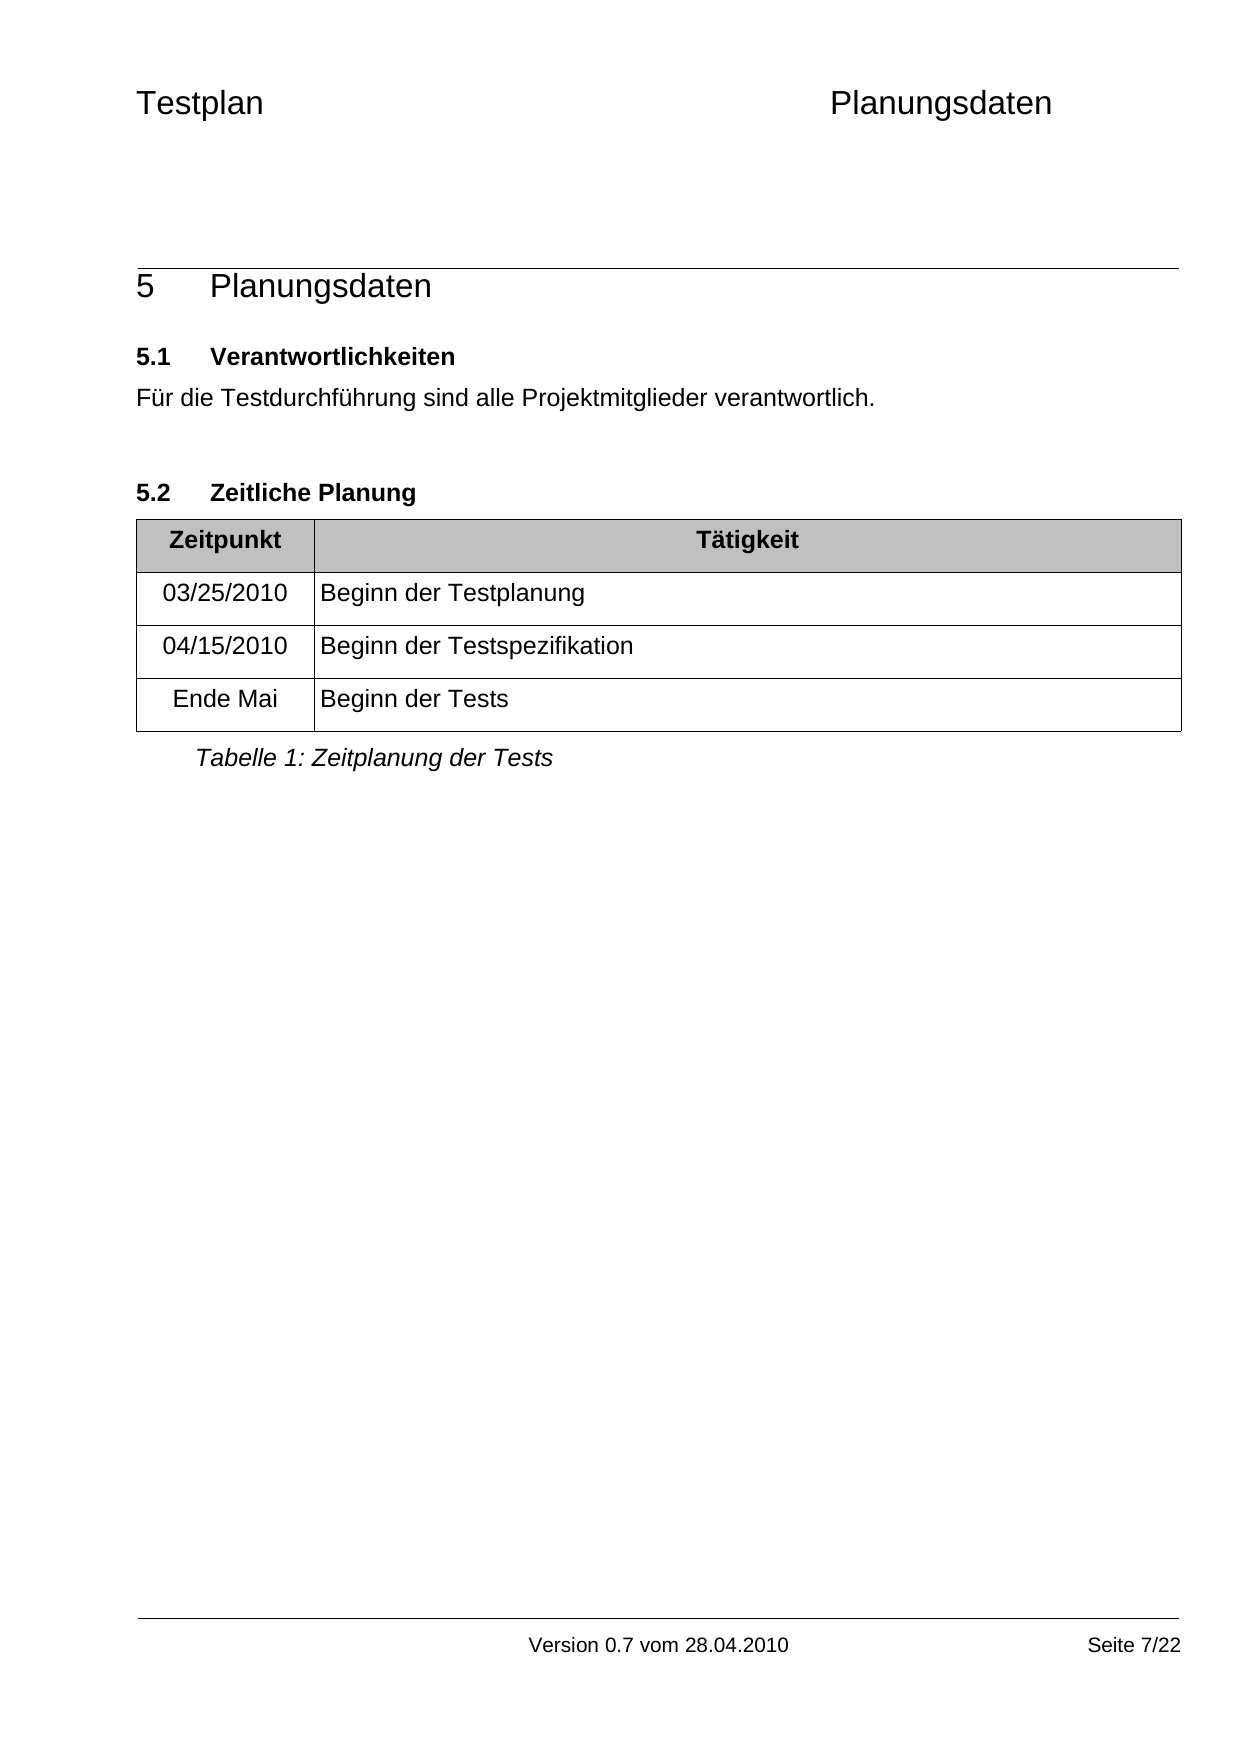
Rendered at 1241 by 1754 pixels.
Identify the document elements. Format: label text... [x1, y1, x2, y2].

subtitle Planungsdaten [136, 289, 326, 304]
text Für die Testdurchführung sind alle Projektmitglieder verantwortlich. [136, 383, 1181, 412]
table_cell Beginn der Testplanung [315, 573, 1181, 625]
table_cell Ende Mai [137, 679, 314, 731]
table_cell 15.04.2010 [137, 626, 314, 678]
subtitle Zeitliche Planung [136, 478, 1181, 507]
subtitle Verantwortlichkeiten [136, 342, 1181, 371]
table_header Tätigkeit [315, 520, 1181, 572]
table_cell Beginn der Tests [315, 679, 1181, 731]
text Tabelle 1: Zeitplanung der Tests [195, 743, 1181, 772]
subtitle Planungsdaten [325, 289, 1181, 304]
table_cell 25.03.2010 [137, 573, 314, 625]
table_cell Beginn der Testspezifikation [315, 626, 1181, 678]
table_header Zeitpunkt [137, 520, 314, 572]
